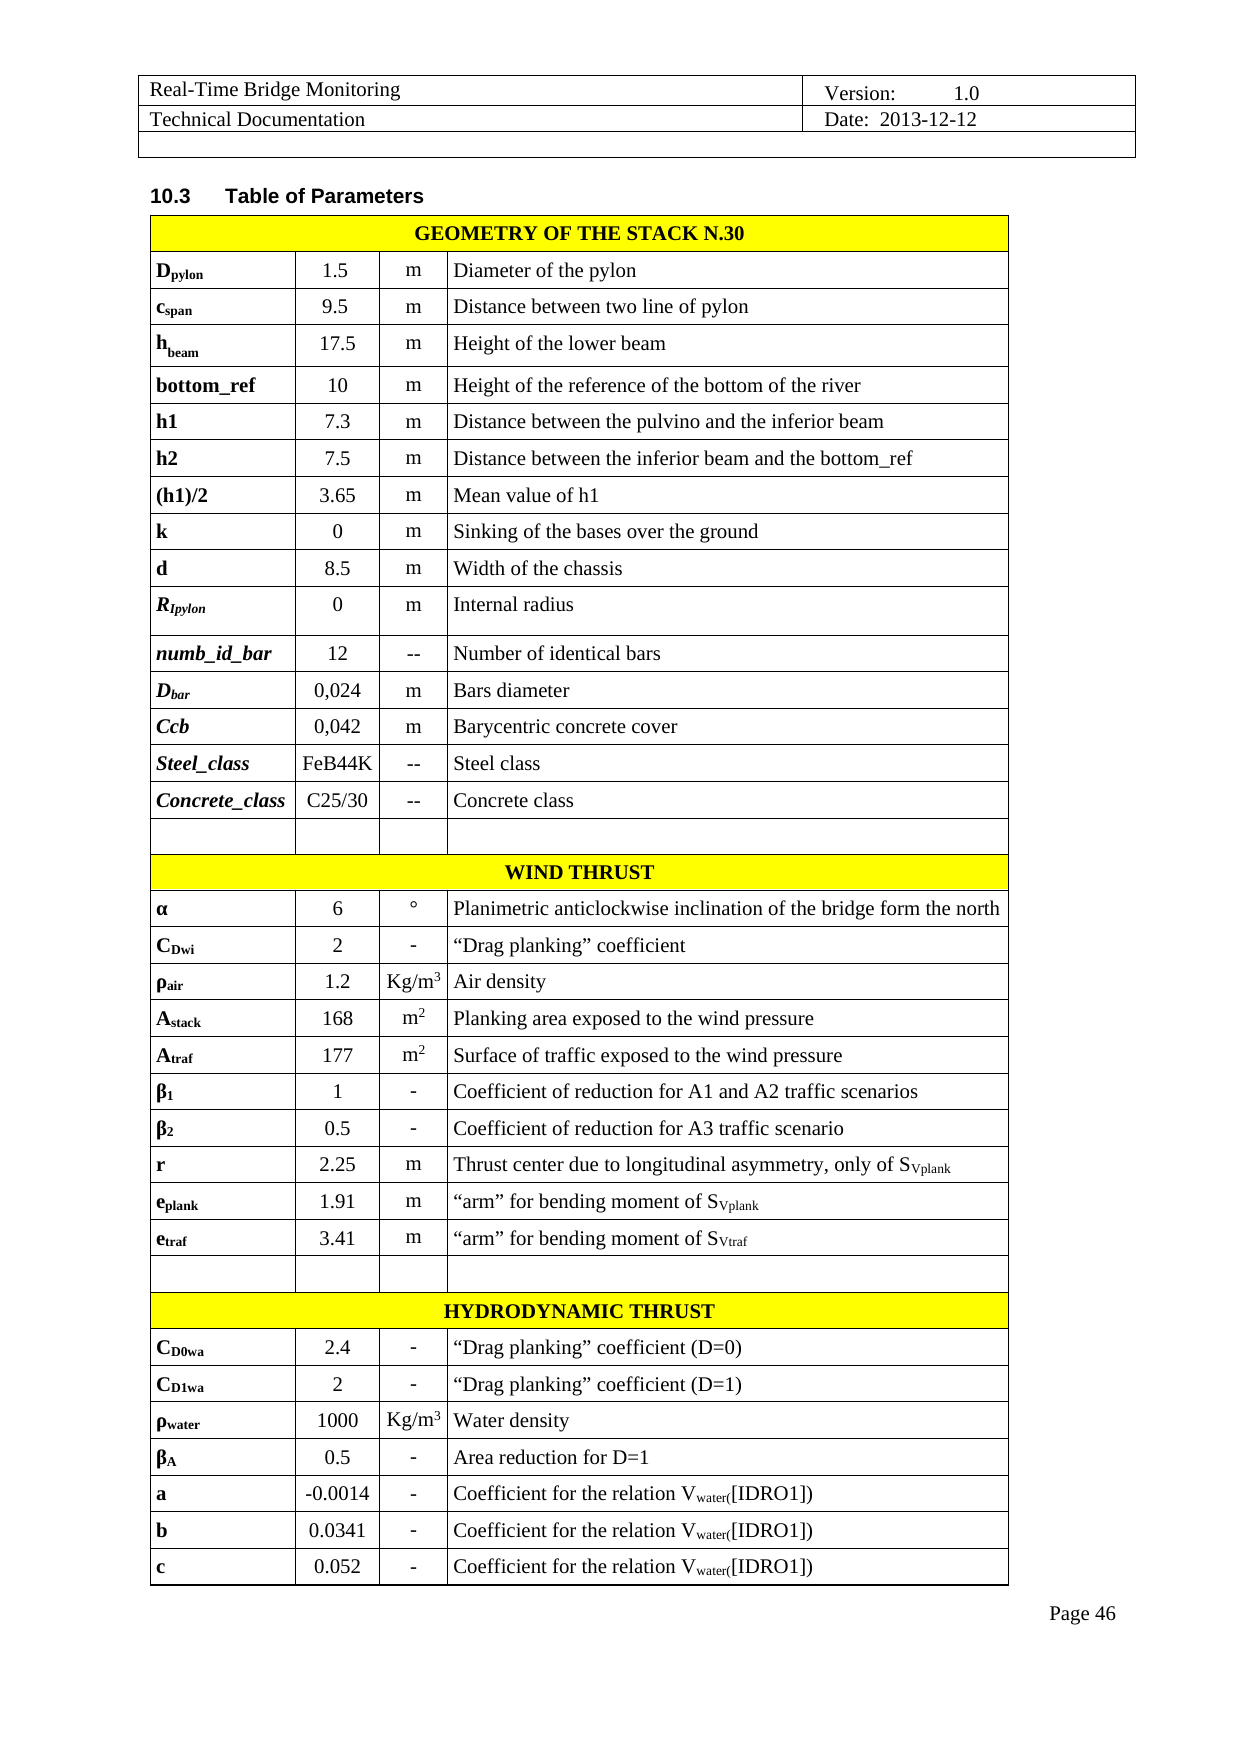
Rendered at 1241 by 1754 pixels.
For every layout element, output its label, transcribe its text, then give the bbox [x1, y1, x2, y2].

table_cell Steel_class [151, 745, 295, 781]
table_cell “Drag planking” coefficient (D=0) [448, 1329, 1008, 1365]
table_header GEOMETRY OF THE STACK N.30 [151, 216, 1008, 251]
table_cell hbeam [151, 325, 295, 366]
table_cell [296, 819, 379, 854]
table_cell 0.0341 [296, 1512, 379, 1548]
table_cell 1.5 [296, 252, 379, 288]
table_cell h1 [151, 404, 295, 439]
table_cell “Drag planking” coefficient [448, 927, 1008, 963]
table_cell [380, 1256, 447, 1292]
table_cell Height of the lower beam [448, 325, 1008, 366]
table_cell Surface of traffic exposed to the wind pressure [448, 1037, 1008, 1072]
table_cell - [380, 1439, 447, 1474]
table_cell Atraf [151, 1037, 295, 1072]
table_cell CD1wa [151, 1366, 295, 1401]
table_cell m [380, 367, 447, 403]
table_cell Planking area exposed to the wind pressure [448, 1000, 1008, 1036]
table_cell m [380, 514, 447, 549]
table_cell “Drag planking” coefficient (D=1) [448, 1366, 1008, 1401]
table_cell m [380, 550, 447, 586]
table_cell Concrete_class [151, 782, 295, 817]
table_cell - [380, 1366, 447, 1401]
table_cell m [380, 587, 447, 634]
table_cell Coefficient for the relation Vwater([IDRO1]) [448, 1512, 1008, 1548]
table_cell 7.3 [296, 404, 379, 439]
table_cell “arm” for bending moment of SVtraf [448, 1220, 1008, 1255]
table_cell RIpylon [151, 587, 295, 634]
table_cell m2 [380, 1037, 447, 1072]
table_cell - [380, 1329, 447, 1365]
table_cell - [380, 1074, 447, 1109]
table_cell 10 [296, 367, 379, 403]
table_cell bottom_ref [151, 367, 295, 403]
table_cell Distance between the pulvino and the inferior beam [448, 404, 1008, 439]
table_cell m [380, 1220, 447, 1255]
table_cell 2 [296, 1366, 379, 1401]
table_cell m [380, 252, 447, 288]
table_cell 2 [296, 927, 379, 963]
table_cell 0.052 [296, 1549, 379, 1584]
table_cell Dbar [151, 672, 295, 708]
table_cell m2 [380, 1000, 447, 1036]
table_cell -- [380, 745, 447, 781]
table_cell C25/30 [296, 782, 379, 817]
table_cell 2.25 [296, 1147, 379, 1182]
table_cell Water density [448, 1402, 1008, 1438]
table_cell m [380, 440, 447, 476]
table_cell ρwater [151, 1402, 295, 1438]
table_cell m [380, 1183, 447, 1219]
table_cell - [380, 1476, 447, 1511]
table_cell m [380, 1147, 447, 1182]
table_cell Diameter of the pylon [448, 252, 1008, 288]
table_cell - [380, 1110, 447, 1146]
table_cell Air density [448, 964, 1008, 999]
table_cell Bars diameter [448, 672, 1008, 708]
table_cell h2 [151, 440, 295, 476]
table_cell [448, 1256, 1008, 1292]
table_cell m [380, 477, 447, 512]
table_cell -0.0014 [296, 1476, 379, 1511]
table_cell HYDRODYNAMIC THRUST [151, 1293, 1008, 1328]
table_cell 17.5 [296, 325, 379, 366]
table_cell Width of the chassis [448, 550, 1008, 586]
table_cell [151, 819, 295, 854]
table_cell β2 [151, 1110, 295, 1146]
table_cell m [380, 672, 447, 708]
table_cell Ccb [151, 709, 295, 744]
table_cell Barycentric concrete cover [448, 709, 1008, 744]
table_cell Height of the reference of the bottom of the river [448, 367, 1008, 403]
table_cell Dpylon [151, 252, 295, 288]
table_cell [151, 1256, 295, 1292]
table_cell CDwi [151, 927, 295, 963]
table_cell 7.5 [296, 440, 379, 476]
table_cell 3.41 [296, 1220, 379, 1255]
table_cell m [380, 325, 447, 366]
table_cell Planimetric anticlockwise inclination of the bridge form the north [448, 891, 1008, 926]
table_cell b [151, 1512, 295, 1548]
table_cell 8.5 [296, 550, 379, 586]
table_cell [296, 1256, 379, 1292]
table_cell 1000 [296, 1402, 379, 1438]
table_cell 9.5 [296, 289, 379, 324]
table_cell Coefficient for the relation Vwater([IDRO1]) [448, 1549, 1008, 1584]
table_cell Concrete class [448, 782, 1008, 817]
table_cell 0.5 [296, 1110, 379, 1146]
table_cell Number of identical bars [448, 636, 1008, 671]
table_cell 0,042 [296, 709, 379, 744]
subtitle Table of Parameters [150, 183, 1090, 208]
table_cell Coefficient for the relation Vwater([IDRO1]) [448, 1476, 1008, 1511]
table_cell c [151, 1549, 295, 1584]
table_cell WIND THRUST [151, 855, 1008, 889]
table_cell m [380, 404, 447, 439]
table_cell FeB44K [296, 745, 379, 781]
table_cell ° [380, 891, 447, 926]
table_cell d [151, 550, 295, 586]
table_cell 0,024 [296, 672, 379, 708]
table_cell Astack [151, 1000, 295, 1036]
table_cell 0.5 [296, 1439, 379, 1474]
table_cell [448, 819, 1008, 854]
table_cell 0 [296, 514, 379, 549]
table_cell Sinking of the bases over the ground [448, 514, 1008, 549]
table_cell 2.4 [296, 1329, 379, 1365]
table_cell r [151, 1147, 295, 1182]
table_cell 0 [296, 587, 379, 634]
table_cell 6 [296, 891, 379, 926]
table_cell 1.91 [296, 1183, 379, 1219]
table_cell Mean value of h1 [448, 477, 1008, 512]
table_cell 177 [296, 1037, 379, 1072]
table_cell Distance between the inferior beam and the bottom_ref [448, 440, 1008, 476]
table_cell etraf [151, 1220, 295, 1255]
table_cell Coefficient of reduction for A3 traffic scenario [448, 1110, 1008, 1146]
table_cell - [380, 1549, 447, 1584]
table_cell 3.65 [296, 477, 379, 512]
table_cell Area reduction for D=1 [448, 1439, 1008, 1474]
table_cell 1.2 [296, 964, 379, 999]
table_cell numb_id_bar [151, 636, 295, 671]
table_cell CD0wa [151, 1329, 295, 1365]
table_cell Internal radius [448, 587, 1008, 634]
table_cell Kg/m3 [380, 964, 447, 999]
table_cell (h1)/2 [151, 477, 295, 512]
table_cell -- [380, 782, 447, 817]
table_cell β1 [151, 1074, 295, 1109]
table_cell 12 [296, 636, 379, 671]
table_cell k [151, 514, 295, 549]
table_cell eplank [151, 1183, 295, 1219]
table_cell βA [151, 1439, 295, 1474]
table_cell m [380, 709, 447, 744]
table_cell ρair [151, 964, 295, 999]
table_cell 168 [296, 1000, 379, 1036]
table_cell Coefficient of reduction for A1 and A2 traffic scenarios [448, 1074, 1008, 1109]
table_cell m [380, 289, 447, 324]
table_cell Steel class [448, 745, 1008, 781]
table_cell [380, 819, 447, 854]
table_cell -- [380, 636, 447, 671]
table_cell α [151, 891, 295, 926]
table_cell - [380, 1512, 447, 1548]
table_cell Thrust center due to longitudinal asymmetry, only of SVplank [448, 1147, 1008, 1182]
table_cell a [151, 1476, 295, 1511]
table_cell cspan [151, 289, 295, 324]
table_cell Kg/m3 [380, 1402, 447, 1438]
table_cell “arm” for bending moment of SVplank [448, 1183, 1008, 1219]
table_cell Distance between two line of pylon [448, 289, 1008, 324]
table_cell 1 [296, 1074, 379, 1109]
table_cell - [380, 927, 447, 963]
